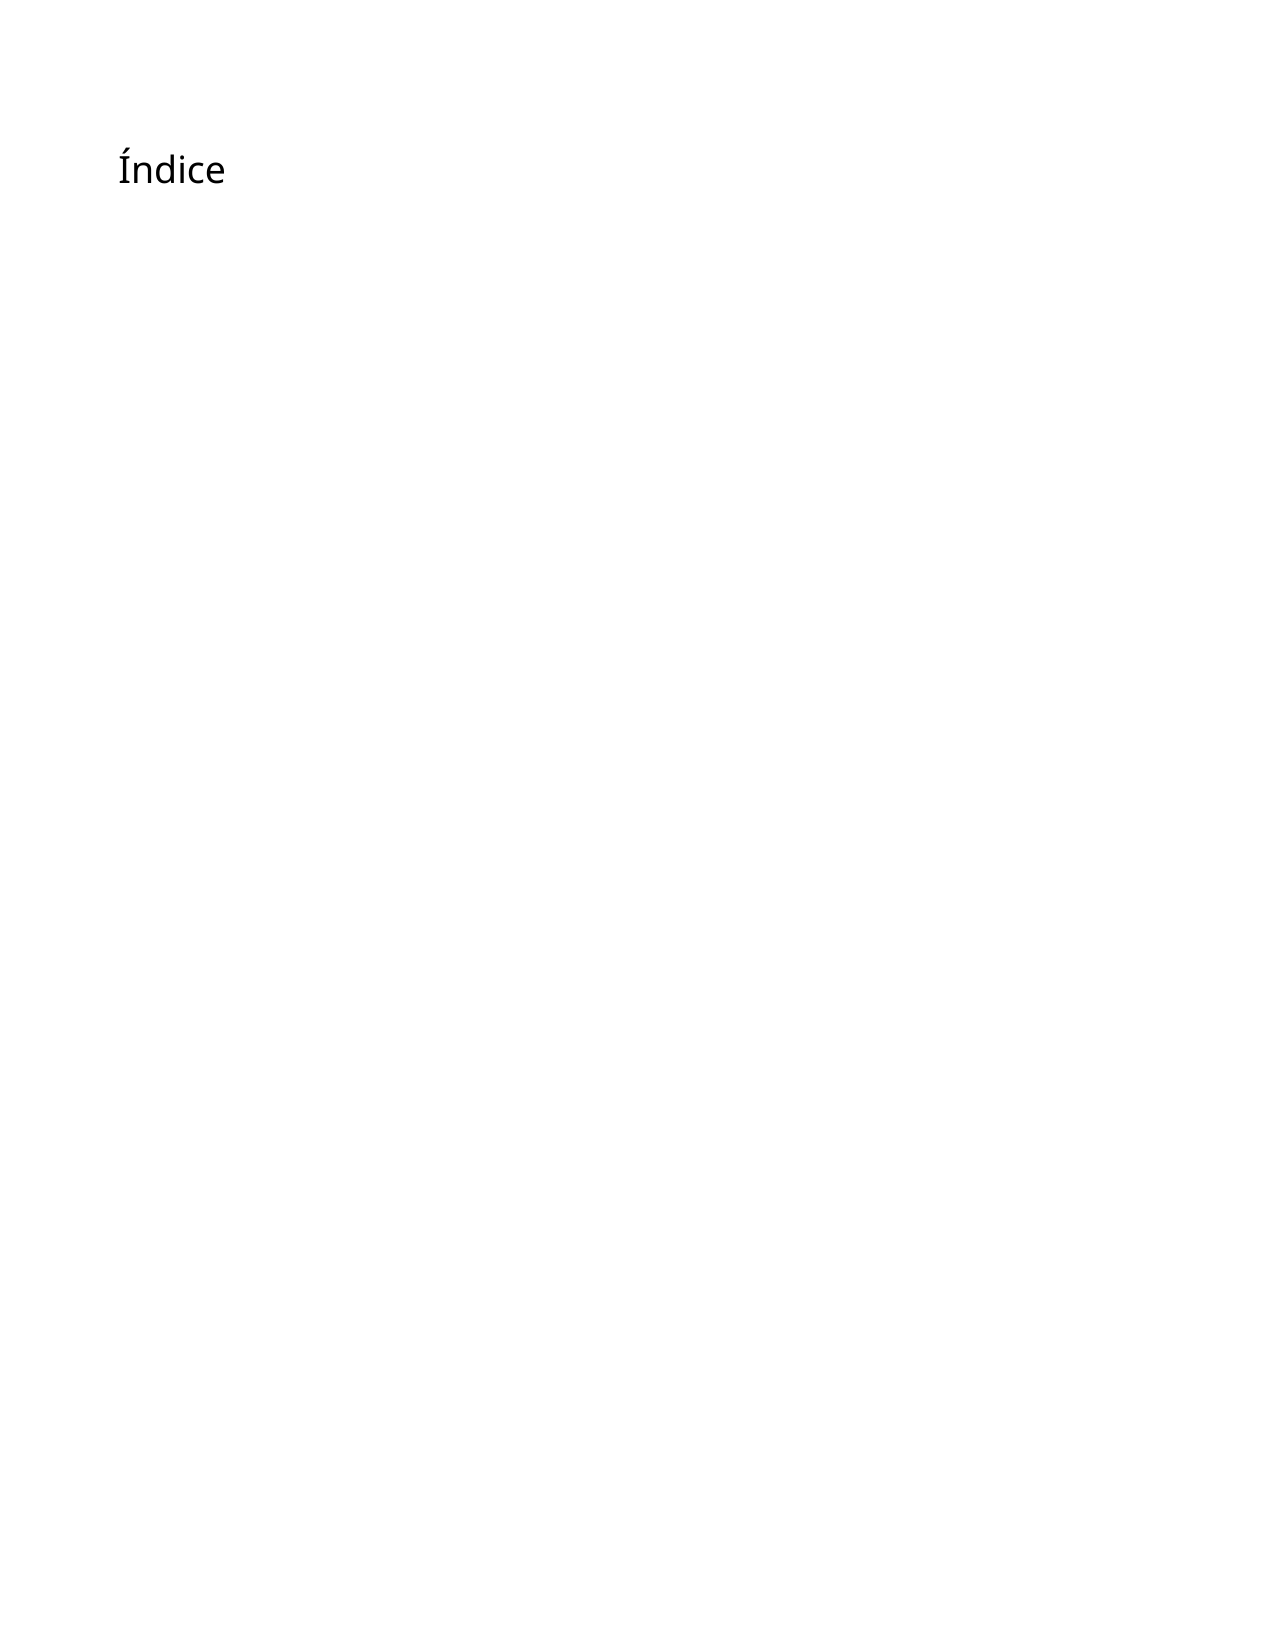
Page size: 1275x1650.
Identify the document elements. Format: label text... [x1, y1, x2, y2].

subtitle Índice [118, 143, 1157, 194]
